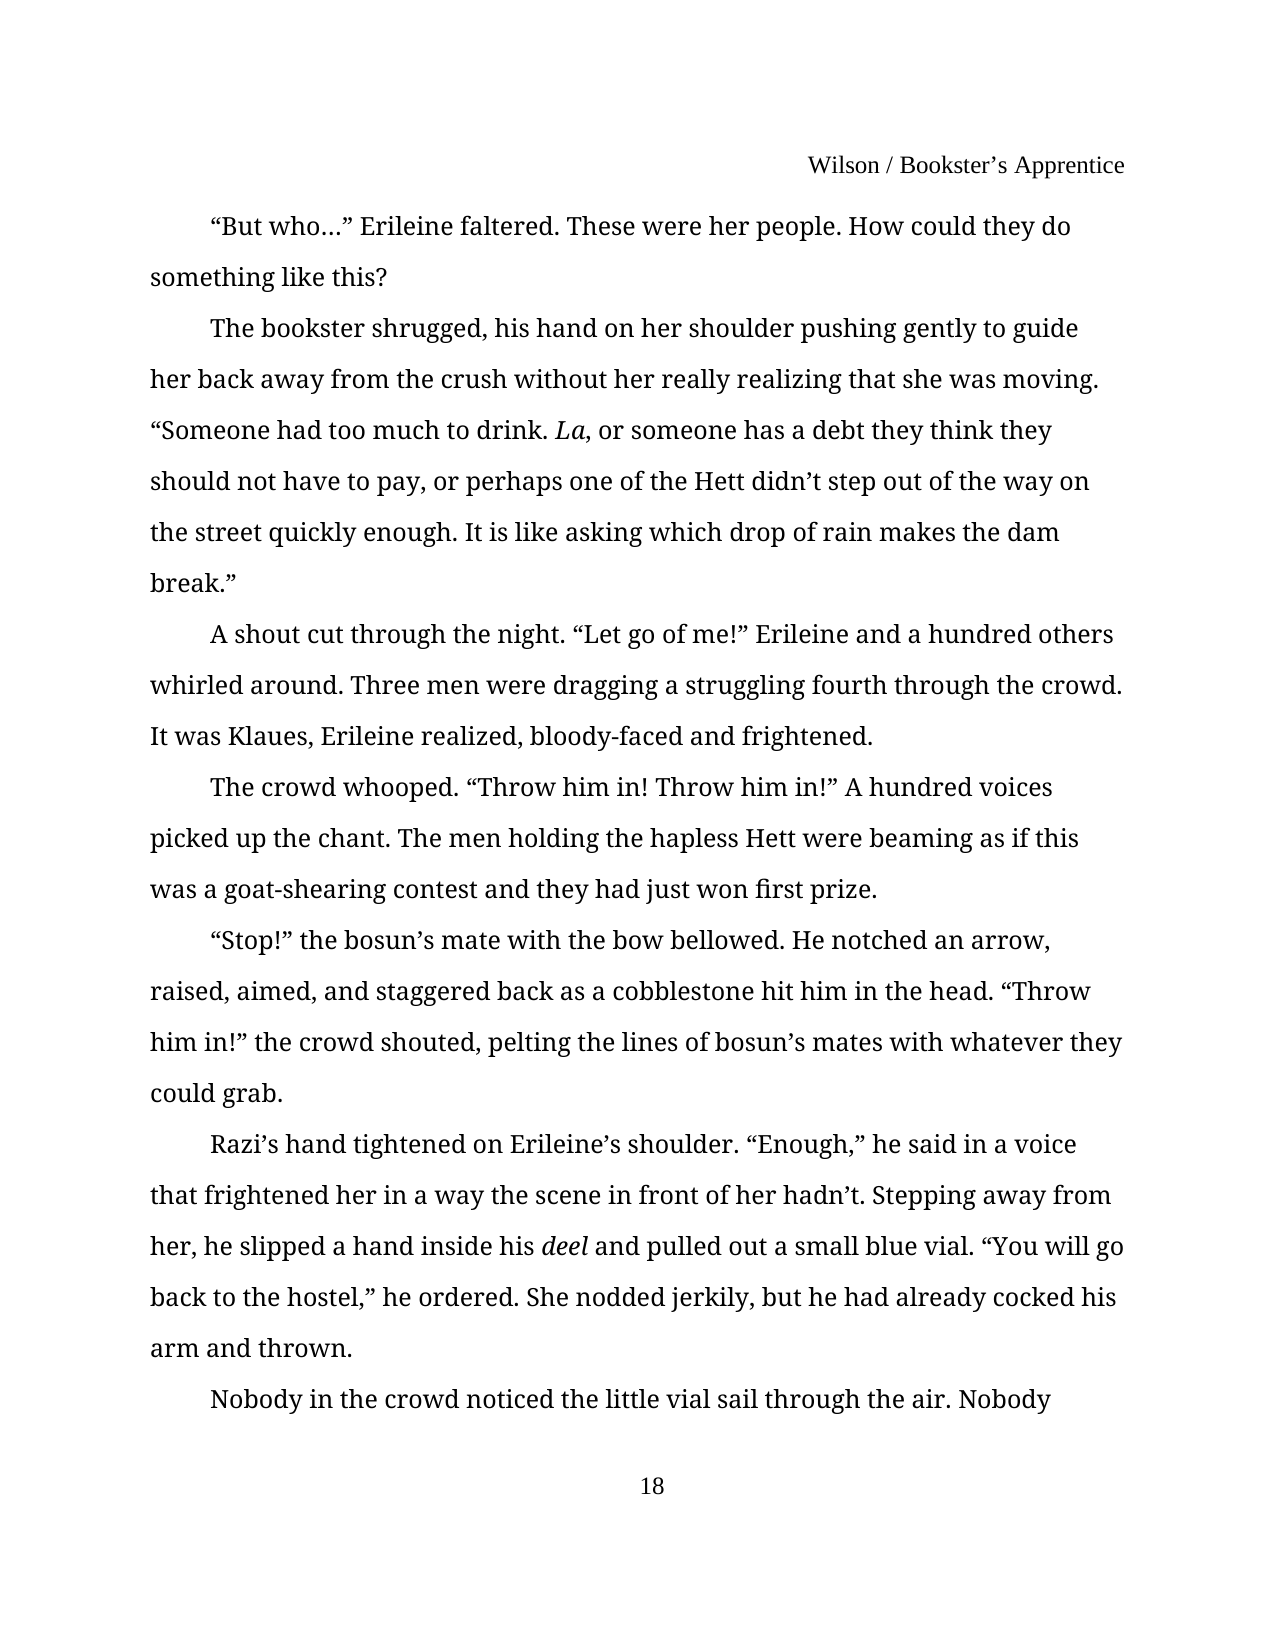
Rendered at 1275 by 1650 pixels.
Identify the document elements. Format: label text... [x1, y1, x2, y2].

text “But who…” Erileine faltered. These were her people. How could they do something like this? [150, 208, 1125, 293]
text A shout cut through the night. “Let go of me!” Erileine and a hundred others whirled around. Three men were dragging a struggling fourth through the crowd. It was Klaues, Erileine realized, bloody-faced and frightened. [150, 617, 1125, 753]
text “Stop!” the bosun’s mate with the bow bellowed. He notched an arrow, raised, aimed, and staggered back as a cobblestone hit him in the head. “Throw him in!” the crowd shouted, pelting the lines of bosun’s mates with whatever they could grab. [150, 923, 1125, 1110]
text Razi’s hand tightened on Erileine’s shoulder. “Enough,” he said in a voice that frightened her in a way the scene in front of her hadn’t. Stepping away from her, he slipped a hand inside his deel and pulled out a small blue vial. “You will go back to the hostel,” he ordered. She nodded jerkily, but he had already cocked his arm and thrown. [150, 1127, 1125, 1365]
text Nobody in the crowd noticed the little vial sail through the air. Nobody [150, 1382, 1125, 1416]
text The bookster shrugged, his hand on her shoulder pushing gently to guide her back away from the crush without her really realizing that she was moving. “Someone had too much to drink. La, or someone has a debt they think they should not have to pay, or perhaps one of the Hett didn’t step out of the way on the street quickly enough. It is like asking which drop of rain makes the dam break.” [150, 310, 1125, 599]
text The crowd whooped. “Throw him in! Throw him in!” A hundred voices picked up the chant. The men holding the hapless Hett were beaming as if this was a goat-shearing contest and they had just won first prize. [150, 770, 1125, 906]
